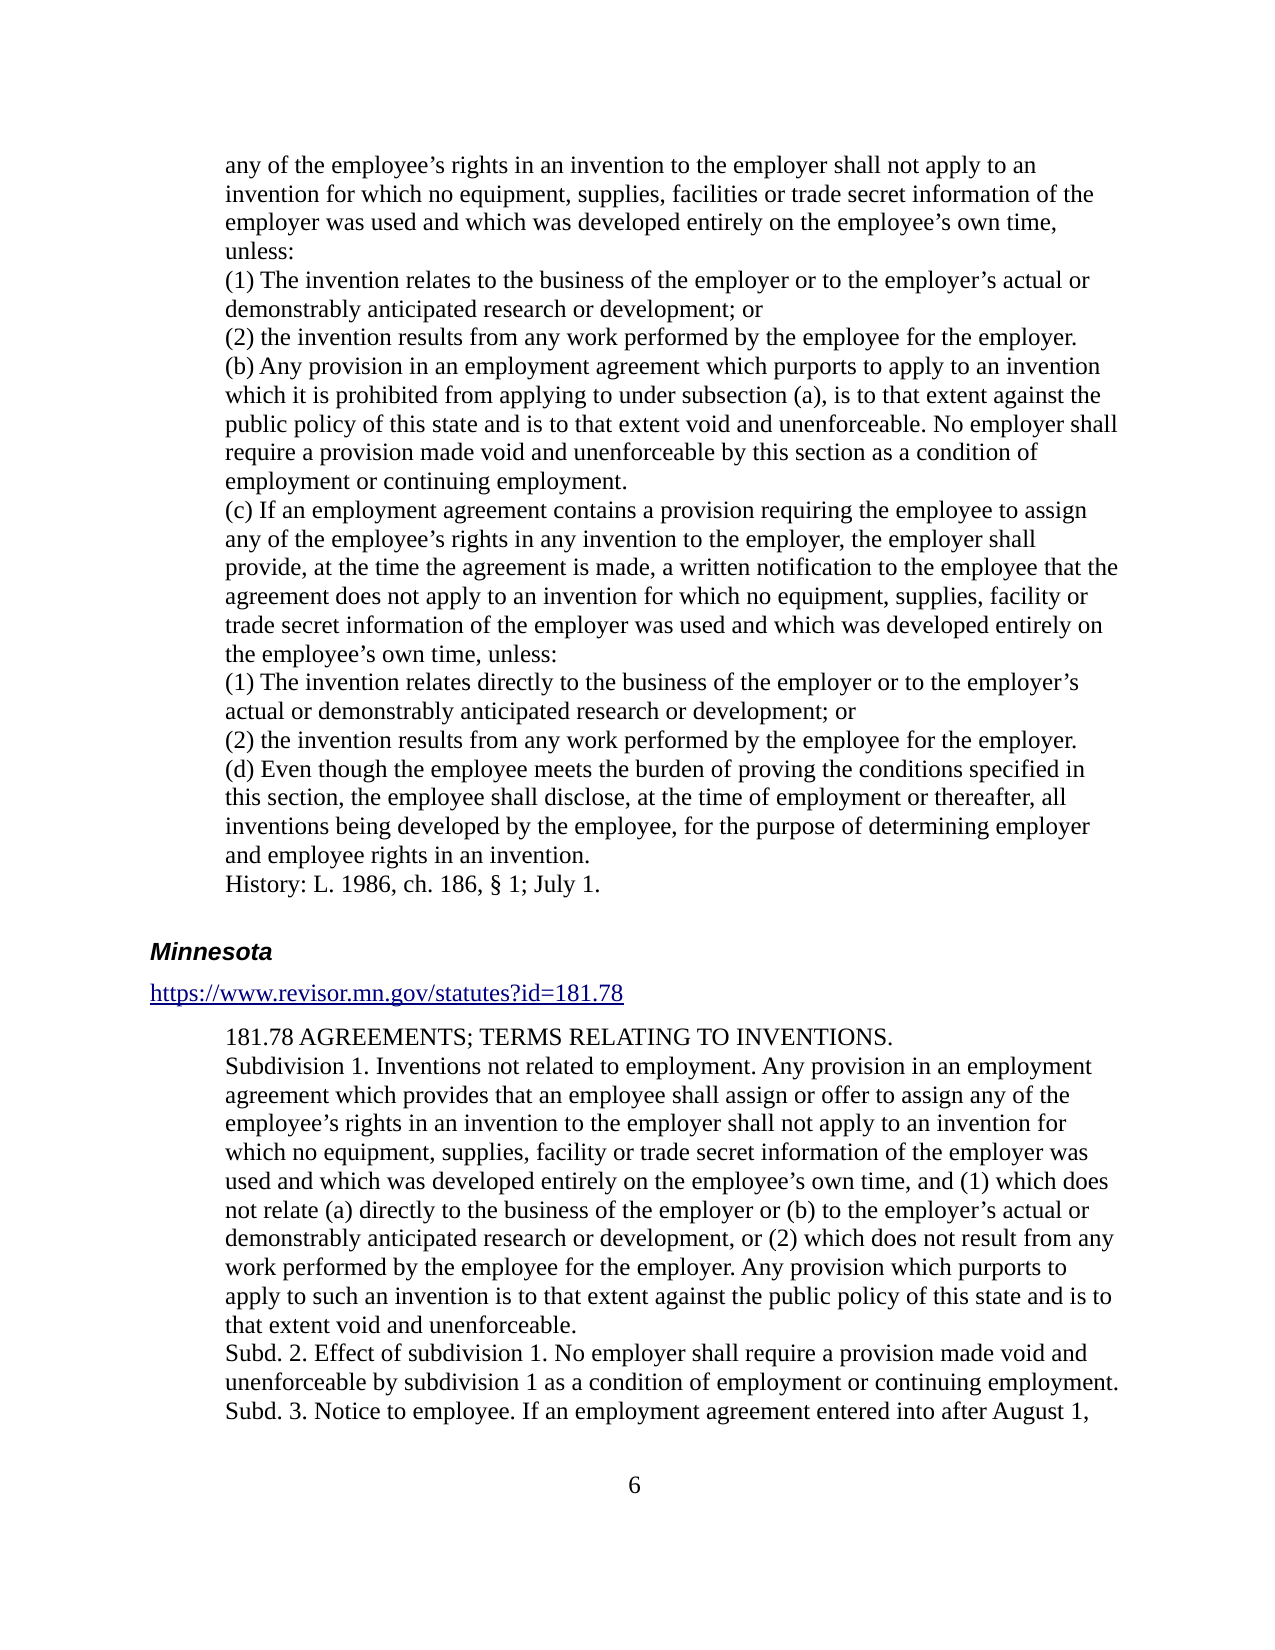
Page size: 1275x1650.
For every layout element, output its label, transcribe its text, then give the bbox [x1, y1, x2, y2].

text https://www.revisor.mn.gov/statutes?id=181.78 [150, 978, 1125, 1007]
text 181.78 AGREEMENTS; TERMS RELATING TO INVENTIONS. Subdivision 1. Inventions not related to employment. Any provision in an employment agreement which provides that an employee shall assign or offer to assign any of the employee’s rights in an invention to the employer shall not apply to an invention for which no equipment, supplies, facility or trade secret information of the employer was used and which was developed entirely on the employee’s own time, and (1) which does not relate (a) directly to the business of the employer or (b) to the employer’s actual or demonstrably anticipated research or development, or (2) which does not result from any work performed by the employee for the employer. Any provision which purports to apply to such an invention is to that extent against the public policy of this state and is to that extent void and unenforceable. Subd. 2. Effect of subdivision 1. No employer shall require a provision made void and unenforceable by subdivision 1 as a condition of employment or continuing employment. Subd. 3. Notice to employee. If an employment agreement entered into after August 1, [225, 1022, 1125, 1425]
subtitle Minnesota [150, 937, 1125, 966]
text any of the employee’s rights in an invention to the employer shall not apply to an invention for which no equipment, supplies, facilities or trade secret information of the employer was used and which was developed entirely on the employee’s own time, unless: (1) The invention relates to the business of the employer or to the employer’s actual or demonstrably anticipated research or development; or (2) the invention results from any work performed by the employee for the employer. (b) Any provision in an employment agreement which purports to apply to an invention which it is prohibited from applying to under subsection (a), is to that extent against the public policy of this state and is to that extent void and unenforceable. No employer shall require a provision made void and unenforceable by this section as a condition of employment or continuing employment. (c) If an employment agreement contains a provision requiring the employee to assign any of the employee’s rights in any invention to the employer, the employer shall provide, at the time the agreement is made, a written notification to the employee that the agreement does not apply to an invention for which no equipment, supplies, facility or trade secret information of the employer was used and which was developed entirely on the employee’s own time, unless: (1) The invention relates directly to the business of the employer or to the employer’s actual or demonstrably anticipated research or development; or (2) the invention results from any work performed by the employee for the employer. (d) Even though the employee meets the burden of proving the conditions specified in this section, the employee shall disclose, at the time of employment or thereafter, all inventions being developed by the employee, for the purpose of determining employer and employee rights in an invention. History: L. 1986, ch. 186, § 1; July 1. [225, 150, 1125, 897]
